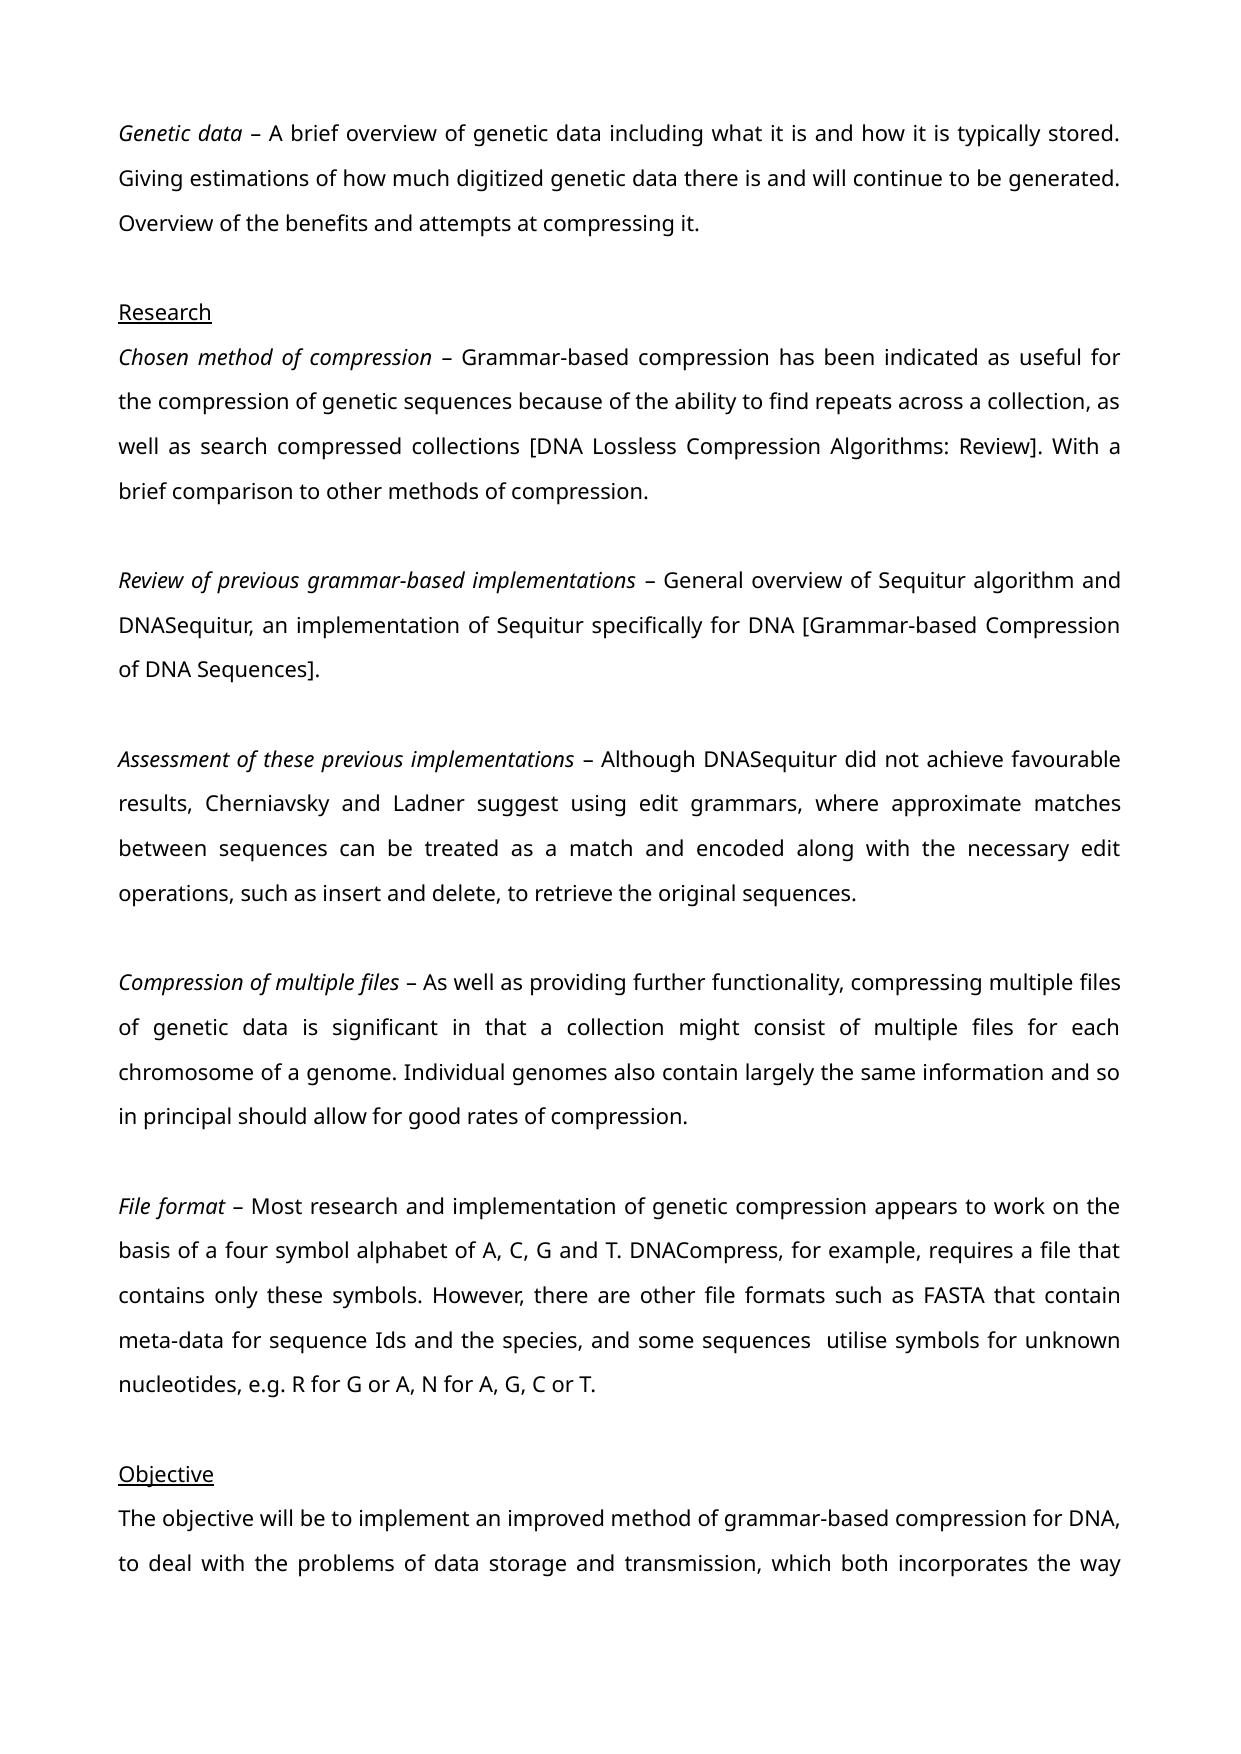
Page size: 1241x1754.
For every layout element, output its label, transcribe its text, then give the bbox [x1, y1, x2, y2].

text Compression of multiple files – As well as providing further functionality, compressing multiple files of genetic data is significant in that a collection might consist of multiple files for each chromosome of a genome. Individual genomes also contain largely the same information and so in principal should allow for good rates of compression. [118, 967, 1122, 1131]
text Genetic data – A brief overview of genetic data including what it is and how it is typically stored. Giving estimations of how much digitized genetic data there is and will continue to be generated. Overview of the benefits and attempts at compressing it. [118, 118, 1122, 237]
text Assessment of these previous implementations – Although DNASequitur did not achieve favourable results, Cherniavsky and Ladner suggest using edit grammars, where approximate matches between sequences can be treated as a match and encoded along with the necessary edit operations, such as insert and delete, to retrieve the original sequences. [118, 744, 1122, 908]
text Review of previous grammar-based implementations – General overview of Sequitur algorithm and DNASequitur, an implementation of Sequitur specifically for DNA [Grammar-based Compression of DNA Sequences]. [118, 565, 1122, 684]
text Objective [118, 1459, 1122, 1488]
text Chosen method of compression – Grammar-based compression has been indicated as useful for the compression of genetic sequences because of the ability to find repeats across a collection, as well as search compressed collections [DNA Lossless Compression Algorithms: Review]. With a brief comparison to other methods of compression. [118, 342, 1122, 505]
text File format – Most research and implementation of genetic compression appears to work on the basis of a four symbol alphabet of A, C, G and T. DNACompress, for example, requires a file that contains only these symbols. However, there are other file formats such as FASTA that contain meta-data for sequence Ids and the species, and some sequences utilise symbols for unknown nucleotides, e.g. R for G or A, N for A, G, C or T. [118, 1191, 1122, 1399]
text The objective will be to implement an improved method of grammar-based compression for DNA, to deal with the problems of data storage and transmission, which both incorporates the way [118, 1503, 1122, 1578]
text Research [118, 297, 1122, 327]
